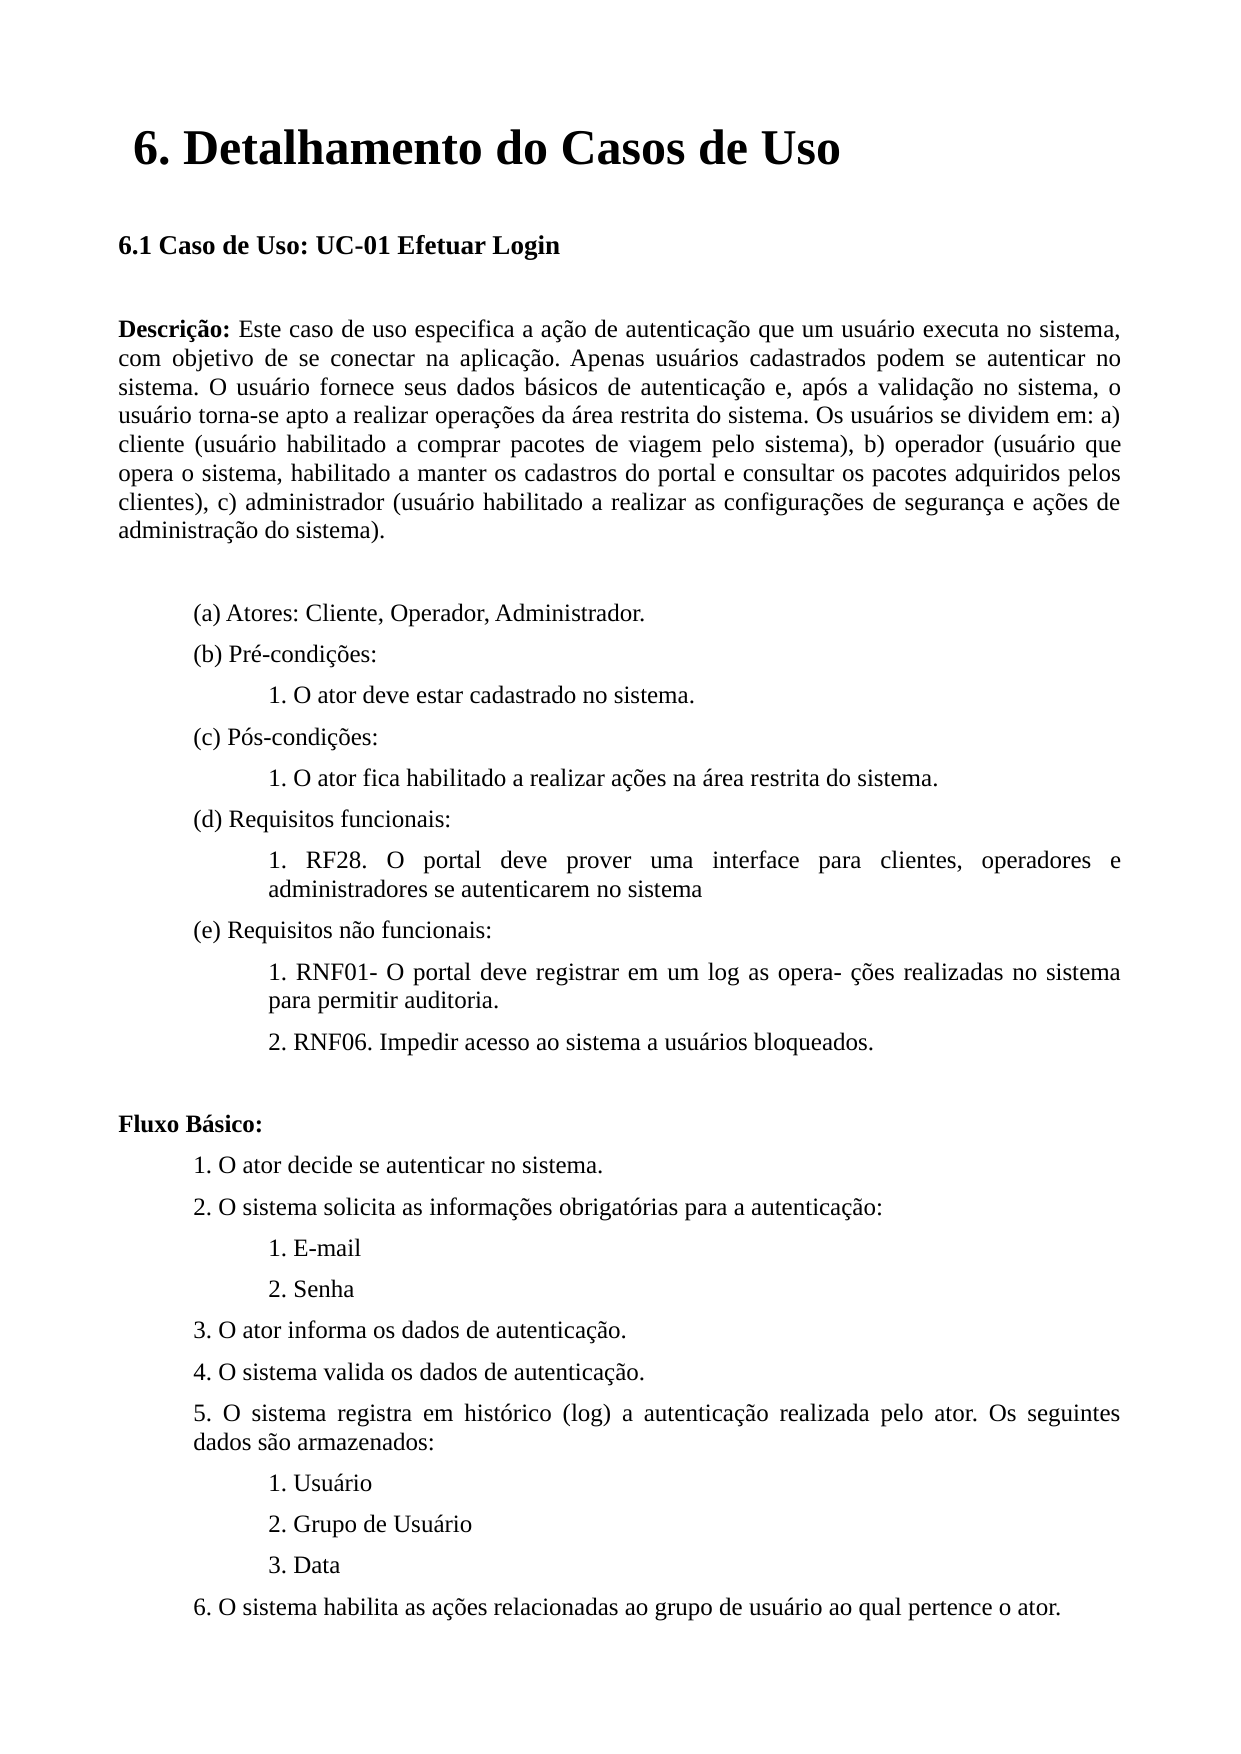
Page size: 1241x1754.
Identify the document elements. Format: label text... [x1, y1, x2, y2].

text (e) Requisitos não funcionais: [118, 916, 1122, 944]
subtitle 6. Detalhamento do Casos de Uso [133, 118, 1122, 176]
text 6.1 Caso de Uso: UC-01 Efetuar Login [118, 229, 1122, 261]
text 1. RF28. O portal deve prover uma interface para clientes, operadores e administradores se autenticarem no sistema [268, 846, 1122, 903]
text 2. RNF06. Impedir acesso ao sistema a usuários bloqueados. [268, 1027, 1122, 1056]
text 1. O ator fica habilitado a realizar ações na área restrita do sistema. [193, 763, 1122, 792]
text (c) Pós-condições: [193, 722, 1122, 751]
text 2. Senha [193, 1274, 1122, 1303]
text 2. O sistema solicita as informações obrigatórias para a autenticação: [118, 1192, 1122, 1221]
text 4. O sistema valida os dados de autenticação. [118, 1357, 1122, 1386]
text 3. O ator informa os dados de autenticação. [118, 1316, 1122, 1344]
text (d) Requisitos funcionais: [193, 804, 1122, 833]
text Descrição: Este caso de uso especifica a ação de autenticação que um usuário executa no sistema, com objetivo de se conectar na aplicação. Apenas usuários cadastrados podem se autenticar no sistema. O usuário fornece seus dados básicos de autenticação e, após a validação no sistema, o usuário torna-se apto a realizar operações da área restrita do sistema. Os usuários se dividem em: a) cliente (usuário habilitado a comprar pacotes de viagem pelo sistema), b) operador (usuário que opera o sistema, habilitado a manter os cadastros do portal e consultar os pacotes adquiridos pelos clientes), c) administrador (usuário habilitado a realizar as configurações de segurança e ações de administração do sistema). [118, 314, 1122, 544]
text Fluxo Básico: [118, 1109, 1122, 1138]
text 3. Data [193, 1551, 1122, 1579]
text 1. RNF01- O portal deve registrar em um log as opera- ções realizadas no sistema para permitir auditoria. [268, 957, 1122, 1014]
text 2. Grupo de Usuário [193, 1509, 1122, 1538]
text 5. O sistema registra em histórico (log) a autenticação realizada pelo ator. Os seguintes dados são armazenados: [193, 1398, 1122, 1456]
text 1. O ator deve estar cadastrado no sistema. [193, 681, 1122, 709]
text 1. Usuário [193, 1468, 1122, 1497]
text (b) Pré-condições: [118, 639, 1122, 668]
text (a) Atores: Cliente, Operador, Administrador. [118, 598, 1122, 627]
text 1. O ator decide se autenticar no sistema. [118, 1151, 1122, 1179]
text 6. O sistema habilita as ações relacionadas ao grupo de usuário ao qual pertence o ator. [193, 1592, 1122, 1621]
text 1. E-mail [193, 1233, 1122, 1262]
